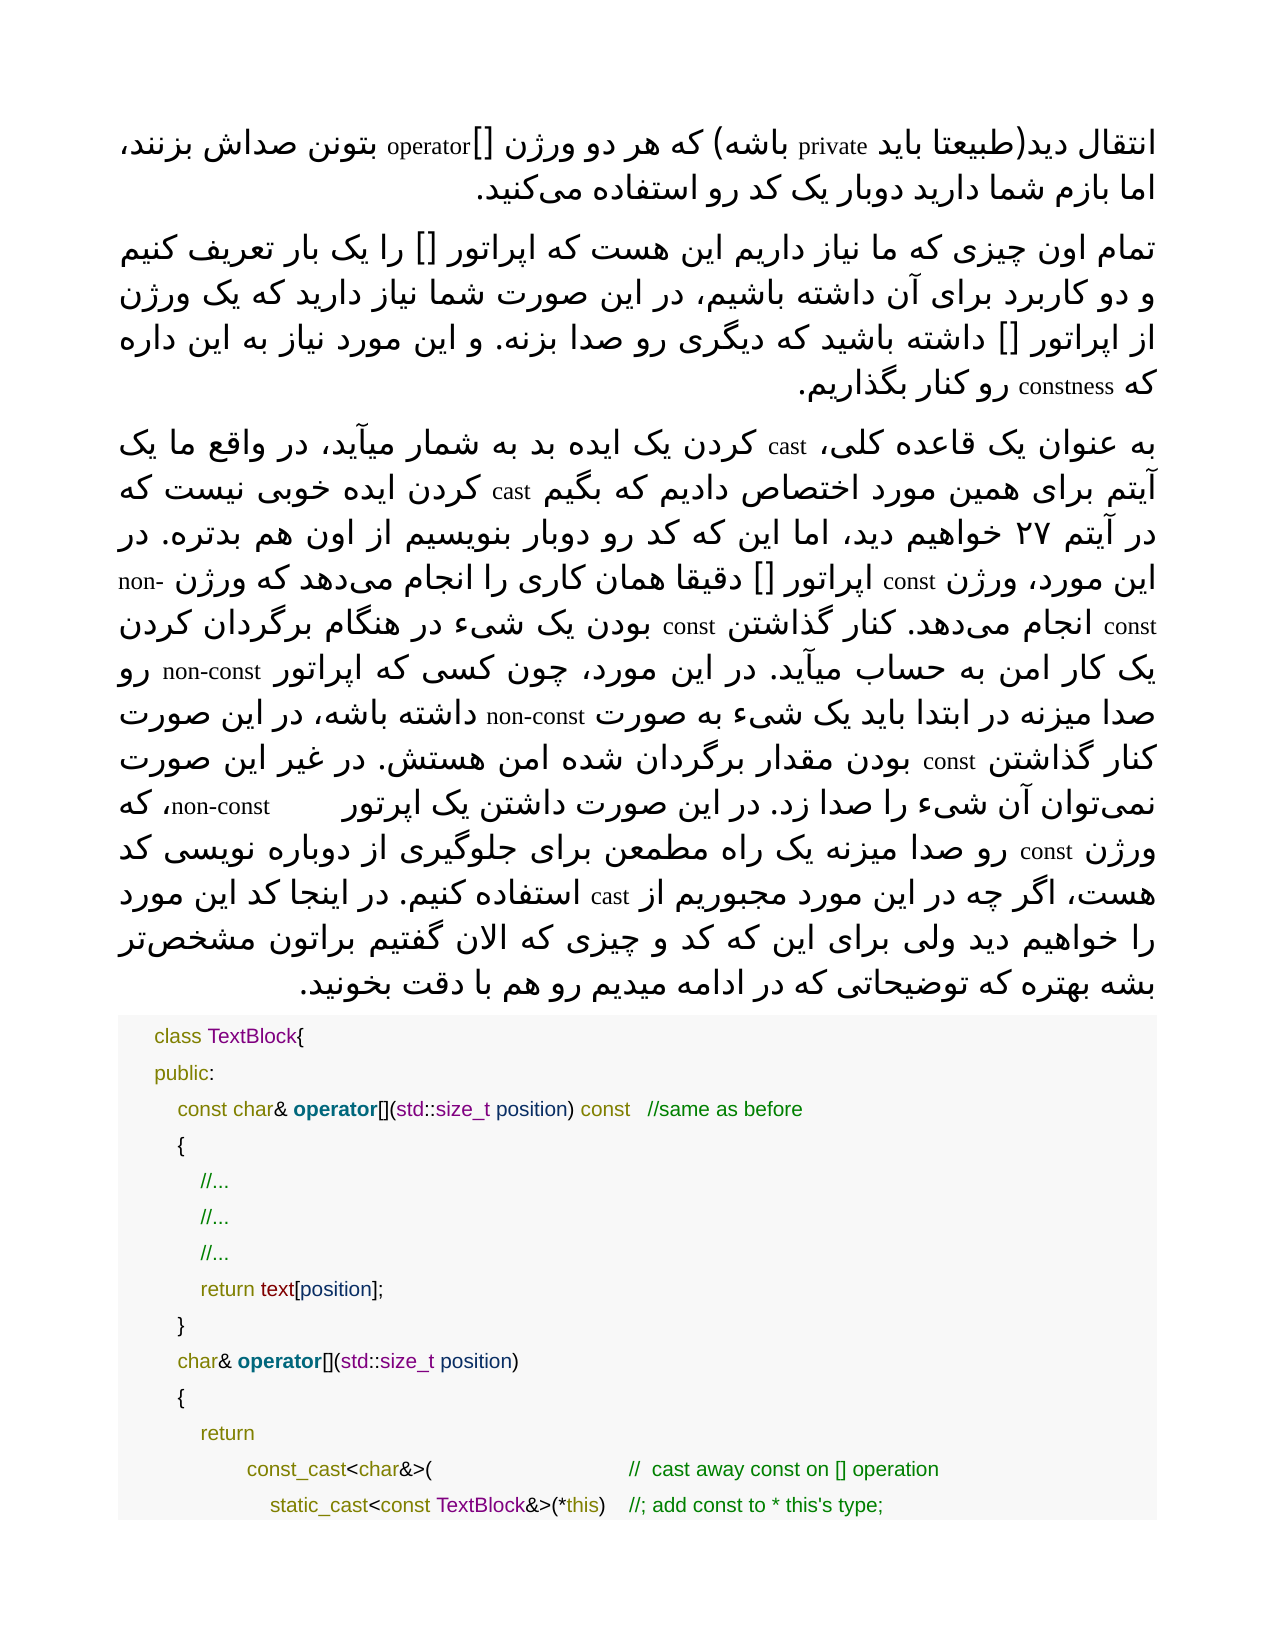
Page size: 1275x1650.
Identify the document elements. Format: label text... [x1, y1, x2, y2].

text } [118, 1303, 1157, 1339]
text //... [118, 1231, 1157, 1267]
text static_cast<const TextBlock&>(*this) //; add const to * this's type; [118, 1484, 1157, 1520]
text public: [118, 1051, 1157, 1087]
text return [118, 1412, 1157, 1448]
text return text[position]; [118, 1267, 1157, 1303]
text //... [118, 1195, 1157, 1231]
text const_cast<char&>( // cast away const on [] operation [118, 1448, 1157, 1484]
text class TextBlock{ [118, 1015, 1157, 1051]
text { [118, 1376, 1157, 1412]
text اوپس، می‌تونید ببینید که کد رو دوبار داریم تکرار می‌کنیم، که باعث میشه کامپایل تایم کد بالا بره، نگه‌داری کد سخت‌تر بشه، و همچنین موجب code-bloat بشه. قطعا میشه که یه چیزایی مثل bound checking و بقیه موارد رو به توابع دیگه انتقال دید(طبیعتا باید private باشه) که هر دو ورژن []operator بتونن صداش بزنند، اما بازم شما دارید دوبار یک کد رو استفاده می‌کنید. [118, 118, 1157, 208]
text char& operator[](std::size_t position) [118, 1339, 1157, 1376]
text به عنوان یک قاعده کلی، cast کردن یک ایده بد به شمار میآید، در واقع ما یک آیتم برای همین مورد اختصاص دادیم که بگیم cast کردن ایده خوبی نیست که در آیتم ۲۷ خواهیم دید، اما این که کد رو دوبار بنویسیم از اون هم بدتره. در این مورد، ورژن const اپراتور [] دقیقا همان کاری را انجام می‌دهد که ورژن non-const انجام می‌دهد. کنار گذاشتن const بودن یک شیء در هنگام برگردان کردن یک کار امن به حساب میآید. در این مورد، چون کسی که اپراتور non-const رو صدا میزنه در ابتدا باید یک شیء به صورت non-const داشته باشه، در این صورت کنار گذاشتن const بودن مقدار برگردان شده امن هستش. در غیر این صورت نمی‌توان آن شیء را صدا زد. در این صورت داشتن یک اپرتور non-const، که ورژن const رو صدا میزنه یک راه مطمعن برای جلوگیری از دوباره نویسی کد هست، اگر چه در این مورد مجبوریم از cast استفاده کنیم. در اینجا کد این مورد را خواهیم دید ولی برای این که کد و چیزی که الان گفتیم براتون مشخص‌تر بشه بهتره که توضیحاتی که در ادامه میدیم رو هم با دقت بخونید. [118, 418, 1157, 1003]
text { [118, 1123, 1157, 1159]
text const char& operator[](std::size_t position) const //same as before [118, 1087, 1157, 1123]
text //... [118, 1159, 1157, 1195]
text تمام اون چیزی که ما نیاز داریم این هست که اپراتور [] را یک بار تعریف کنیم و دو کاربرد برای آن داشته باشیم، در این صورت شما نیاز دارید که یک ورژن از اپراتور [] داشته باشید که دیگری رو صدا بزنه. و این مورد نیاز به این داره که constness رو کنار بگذاریم. [118, 223, 1157, 403]
